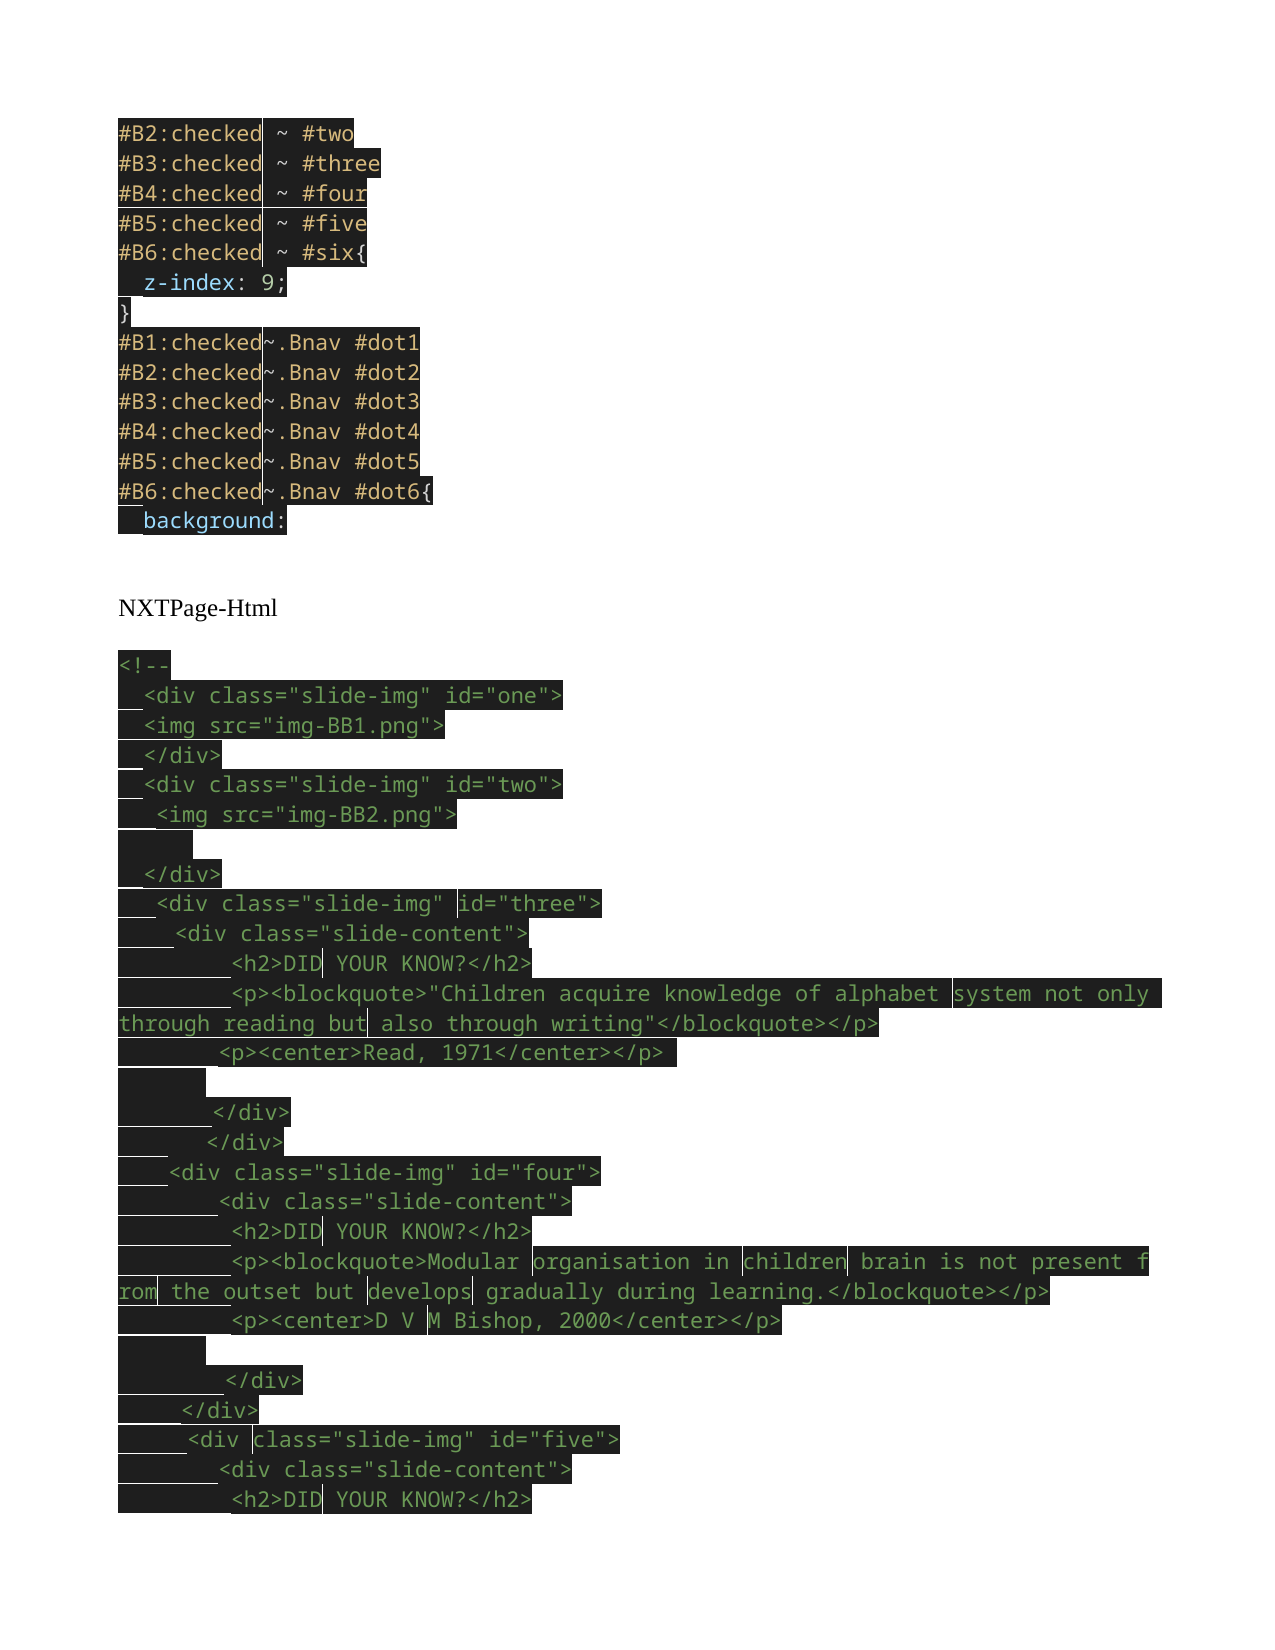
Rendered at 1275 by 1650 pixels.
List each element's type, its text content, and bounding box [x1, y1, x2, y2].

text <div class="slide-content"> [118, 918, 1157, 948]
text <p><blockquote>"Children acquire knowledge of alphabet system not only through reading but also through writing"</blockquote></p> [118, 978, 1157, 1037]
text <p><center>D V M Bishop, 2000</center></p> [118, 1305, 1157, 1335]
text <div class="slide-img" id="five"> [118, 1424, 1157, 1454]
text } [118, 297, 1157, 327]
text <img src="img-BB2.png"> [118, 799, 1157, 829]
text <div class="slide-content"> [118, 1454, 1157, 1484]
text <div class="slide-img" id="three"> [118, 888, 1157, 918]
text <div class="slide-img" id="two"> [118, 769, 1157, 799]
text #B2:checked~.Bnav #dot2 [118, 356, 1157, 386]
text </div> [118, 1127, 1157, 1156]
text #B6:checked~.Bnav #dot6{ [118, 476, 1157, 505]
text #B6:checked ~ #six{ [118, 237, 1157, 267]
text <h2>DID YOUR KNOW?</h2> [118, 948, 1157, 978]
text NXTPage-Html [118, 593, 1157, 621]
text <div class="slide-img" id="one"> [118, 680, 1157, 710]
text #B5:checked ~ #five [118, 207, 1157, 237]
text background: [118, 505, 1157, 535]
text </div> [118, 1395, 1157, 1424]
text #B5:checked~.Bnav #dot5 [118, 446, 1157, 476]
text #B3:checked~.Bnav #dot3 [118, 386, 1157, 416]
text </div> [118, 1365, 1157, 1395]
text <p><center>Read, 1971</center></p> [118, 1037, 1157, 1067]
text #B3:checked ~ #three [118, 148, 1157, 178]
text <div class="slide-img" id="four"> [118, 1156, 1157, 1186]
text <img src="img-BB1.png"> [118, 710, 1157, 739]
text <!-- [118, 650, 1157, 680]
text #B4:checked ~ #four [118, 178, 1157, 207]
text #B4:checked~.Bnav #dot4 [118, 416, 1157, 446]
text </div> [118, 1097, 1157, 1127]
text #B2:checked ~ #two [118, 118, 1157, 148]
text z-index: 9; [118, 267, 1157, 297]
text <h2>DID YOUR KNOW?</h2> [118, 1484, 1157, 1514]
text <h2>DID YOUR KNOW?</h2> [118, 1216, 1157, 1246]
text </div> [118, 739, 1157, 769]
text <p><blockquote>Modular organisation in children brain is not present from the outset but develops gradually during learning.</blockquote></p> [118, 1246, 1157, 1305]
text #B1:checked~.Bnav #dot1 [118, 327, 1157, 356]
text <div class="slide-content"> [118, 1186, 1157, 1216]
text </div> [118, 859, 1157, 888]
